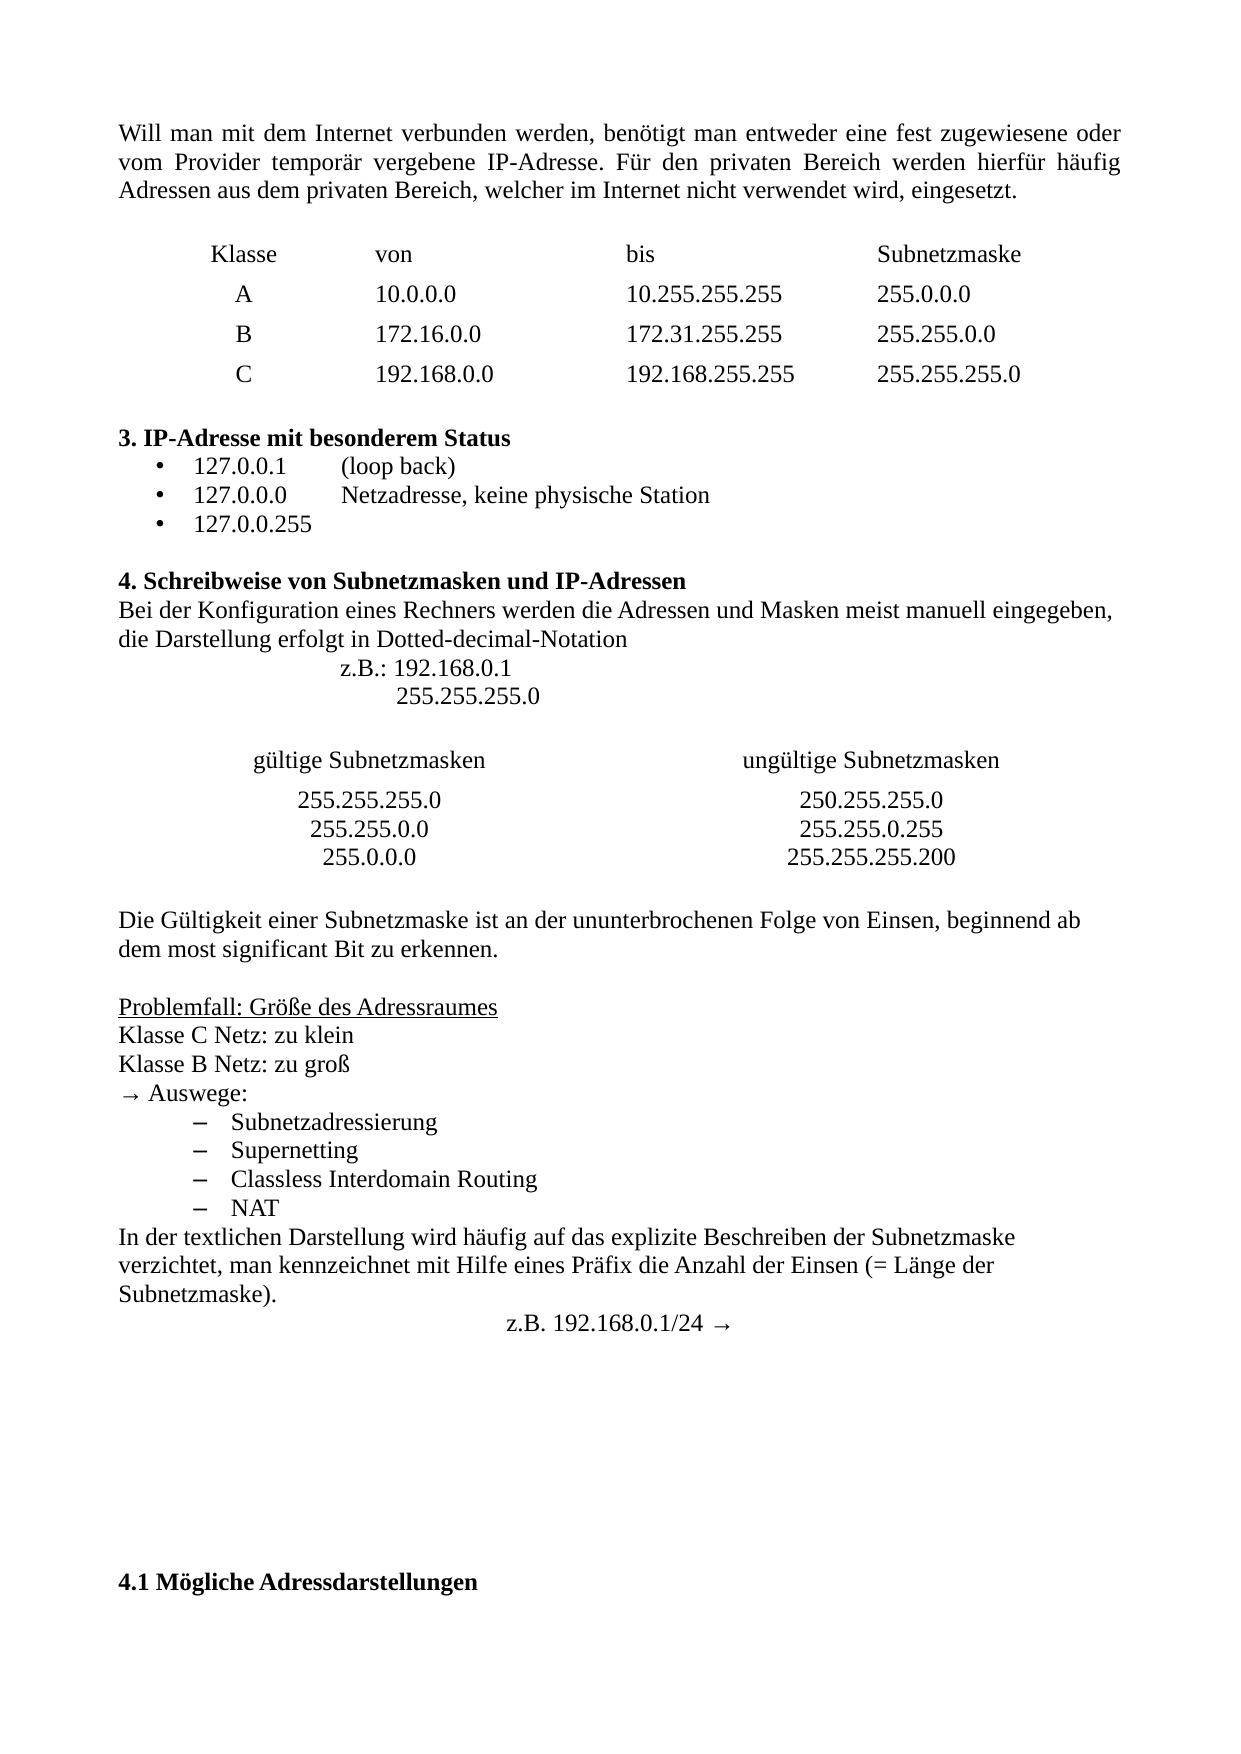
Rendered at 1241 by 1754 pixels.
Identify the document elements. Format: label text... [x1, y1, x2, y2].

table_cell 10.0.0.0 [369, 273, 620, 313]
text → Auswege: [118, 1078, 1122, 1107]
text Will man mit dem Internet verbunden werden, benötigt man entweder eine fest zugewiesene oder vom Provider temporär vergebene IP-Adresse. Für den privaten Bereich werden hierfür häufig Adressen aus dem privaten Bereich, welcher im Internet nicht verwendet wird, eingesetzt. [118, 118, 1122, 204]
table_cell 255.255.255.0 255.255.0.0 255.0.0.0 [118, 779, 620, 877]
text Problemfall: Größe des Adressraumes [118, 992, 1122, 1021]
table_header gültige Subnetzmasken [118, 739, 620, 779]
text 3. IP-Adresse mit besonderem Status [118, 423, 1122, 451]
text 4.1 Mögliche Adressdarstellungen [118, 1567, 1122, 1596]
table_cell 255.255.255.0 [871, 354, 1122, 394]
table_cell 192.168.255.255 [620, 354, 871, 394]
table_cell 255.0.0.0 [871, 273, 1122, 313]
text 4. Schreibweise von Subnetzmasken und IP-Adressen [118, 566, 1122, 595]
list 127.0.0.1 (loop back) [156, 451, 1122, 480]
text In der textlichen Darstellung wird häufig auf das explizite Beschreiben der Subnetzmaske verzichtet, man kennzeichnet mit Hilfe eines Präfix die Anzahl der Einsen (= Länge der Subnetzmaske). [118, 1222, 1122, 1308]
list Supernetting [193, 1136, 1122, 1164]
list NAT [193, 1193, 1122, 1222]
list Subnetzadressierung [193, 1107, 1122, 1136]
text 255.255.255.0 [118, 681, 1122, 710]
text z.B.: 192.168.0.1 [118, 653, 1122, 681]
table_cell 172.31.255.255 [620, 314, 871, 354]
table_header von [369, 233, 620, 273]
table_cell 255.255.0.0 [871, 314, 1122, 354]
table_cell A [118, 273, 369, 313]
table_cell 10.255.255.255 [620, 273, 871, 313]
text Die Gültigkeit einer Subnetzmaske ist an der ununterbrochenen Folge von Einsen, beginnend ab dem most significant Bit zu erkennen. [118, 906, 1122, 963]
table_cell 192.168.0.0 [369, 354, 620, 394]
table_header ungültige Subnetzmasken [620, 739, 1122, 779]
table_cell B [118, 314, 369, 354]
text Klasse B Netz: zu groß [118, 1049, 1122, 1078]
table_cell 250.255.255.0 255.255.0.255 255.255.255.200 [620, 779, 1122, 877]
table_cell 172.16.0.0 [369, 314, 620, 354]
text Klasse C Netz: zu klein [118, 1021, 1122, 1049]
table_header bis [620, 233, 871, 273]
table_header Subnetzmaske [871, 233, 1122, 273]
list 127.0.0.0 Netzadresse, keine physische Station [156, 480, 1122, 509]
table_header Klasse [118, 233, 369, 273]
table_cell C [118, 354, 369, 394]
list 127.0.0.255 [156, 509, 1122, 538]
text z.B. 192.168.0.1/24 → [118, 1308, 1122, 1337]
text Bei der Konfiguration eines Rechners werden die Adressen und Masken meist manuell eingegeben, die Darstellung erfolgt in Dotted-decimal-Notation [118, 595, 1122, 653]
list Classless Interdomain Routing [193, 1164, 1122, 1193]
